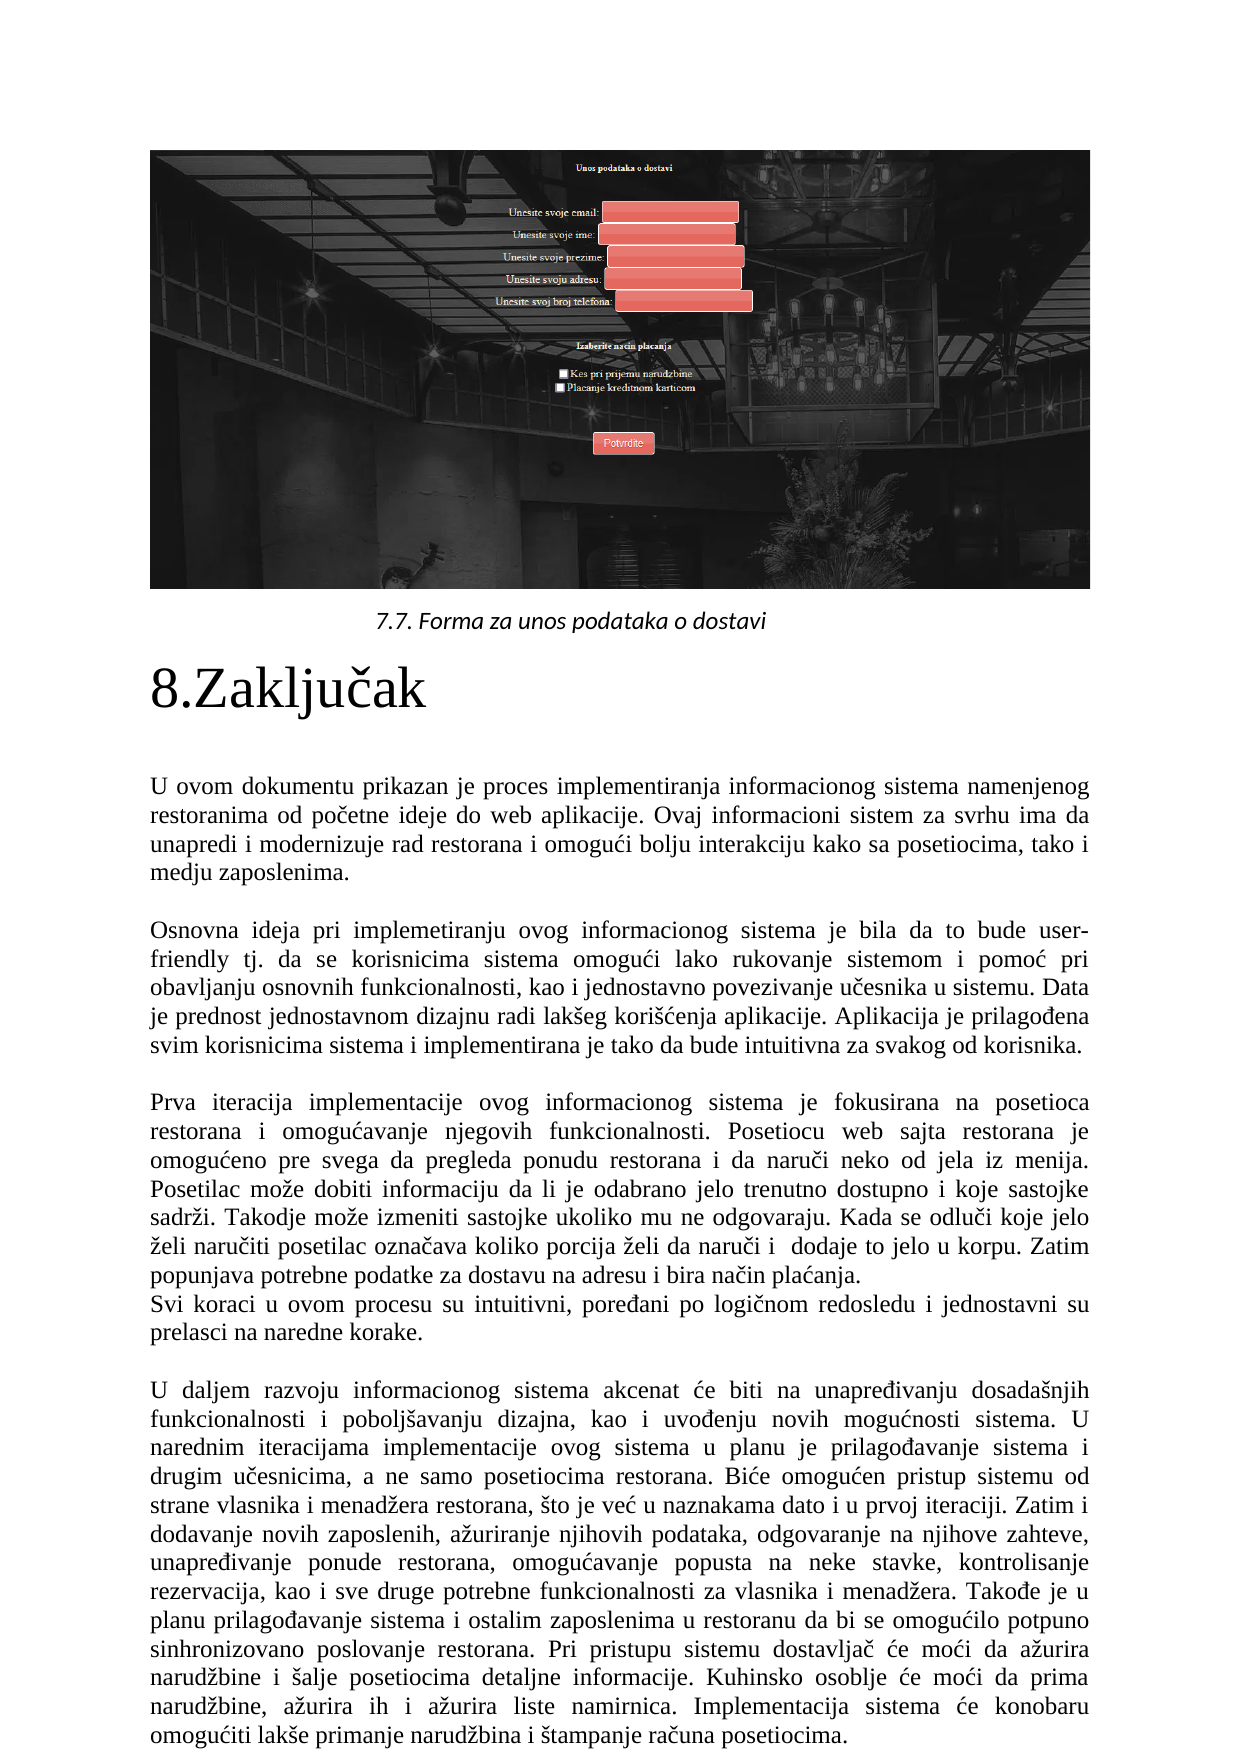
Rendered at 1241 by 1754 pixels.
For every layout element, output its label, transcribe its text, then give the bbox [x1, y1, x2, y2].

text 7.7. Forma za unos podataka o dostavi [300, 605, 1090, 636]
text Osnovna ideja pri implemetiranju ovog informacionog sistema je bila da to bude user-friendly tj. da se korisnicima sistema omogući lako rukovanje sistemom i pomoć pri obavljanju osnovnih funkcionalnosti, kao i jednostavno povezivanje učesnika u sistemu. Data je prednost jednostavnom dizajnu radi lakšeg korišćenja aplikacije. Aplikacija je prilagođena svim korisnicima sistema i implementirana je tako da bude intuitivna za svakog od korisnika. [150, 915, 1090, 1059]
text U daljem razvoju informacionog sistema akcenat će biti na unapređivanju dosadašnjih funkcionalnosti i poboljšavanju dizajna, kao i uvođenju novih mogućnosti sistema. U narednim iteracijama implementacije ovog sistema u planu je prilagođavanje sistema i drugim učesnicima, a ne samo posetiocima restorana. Biće omogućen pristup sistemu od strane vlasnika i menadžera restorana, što je već u naznakama dato i u prvoj iteraciji. Zatim i dodavanje novih zaposlenih, ažuriranje njihovih podataka, odgovaranje na njihove zahteve, unapređivanje ponude restorana, omogućavanje popusta na neke stavke, kontrolisanje rezervacija, kao i sve druge potrebne funkcionalnosti za vlasnika i menadžera. Takođe je u planu prilagođavanje sistema i ostalim zaposlenima u restoranu da bi se omogućilo potpuno sinhronizovano poslovanje restorana. Pri pristupu sistemu dostavljač će moći da ažurira narudžbine i šalje posetiocima detaljne informacije. Kuhinsko osoblje će moći da prima narudžbine, ažurira ih i ažurira liste namirnica. Implementacija sistema će konobaru omogućiti lakše primanje narudžbina i štampanje računa posetiocima. [150, 1375, 1090, 1749]
text 8.Zaključak [150, 653, 1090, 720]
text Prva iteracija implementacije ovog informacionog sistema je fokusirana na posetioca restorana i omogućavanje njegovih funkcionalnosti. Posetiocu web sajta restorana je omogućeno pre svega da pregleda ponudu restorana i da naruči neko od jela iz menija. Posetilac može dobiti informaciju da li je odabrano jelo trenutno dostupno i koje sastojke sadrži. Takodje može izmeniti sastojke ukoliko mu ne odgovaraju. Kada se odluči koje jelo želi naručiti posetilac označava koliko porcija želi da naruči i dodaje to jelo u korpu. Zatim popunjava potrebne podatke za dostavu na adresu i bira način plaćanja. [150, 1087, 1090, 1289]
text U ovom dokumentu prikazan je proces implementiranja informacionog sistema namenjenog restoranima od početne ideje do web aplikacije. Ovaj informacioni sistem za svrhu ima da unapredi i modernizuje rad restorana i omogući bolju interakciju kako sa posetiocima, tako i medju zaposlenima. [150, 771, 1090, 886]
picture [150, 150, 1091, 589]
text Svi koraci u ovom procesu su intuitivni, poređani po logičnom redosledu i jednostavni su prelasci na naredne korake. [150, 1289, 1090, 1346]
